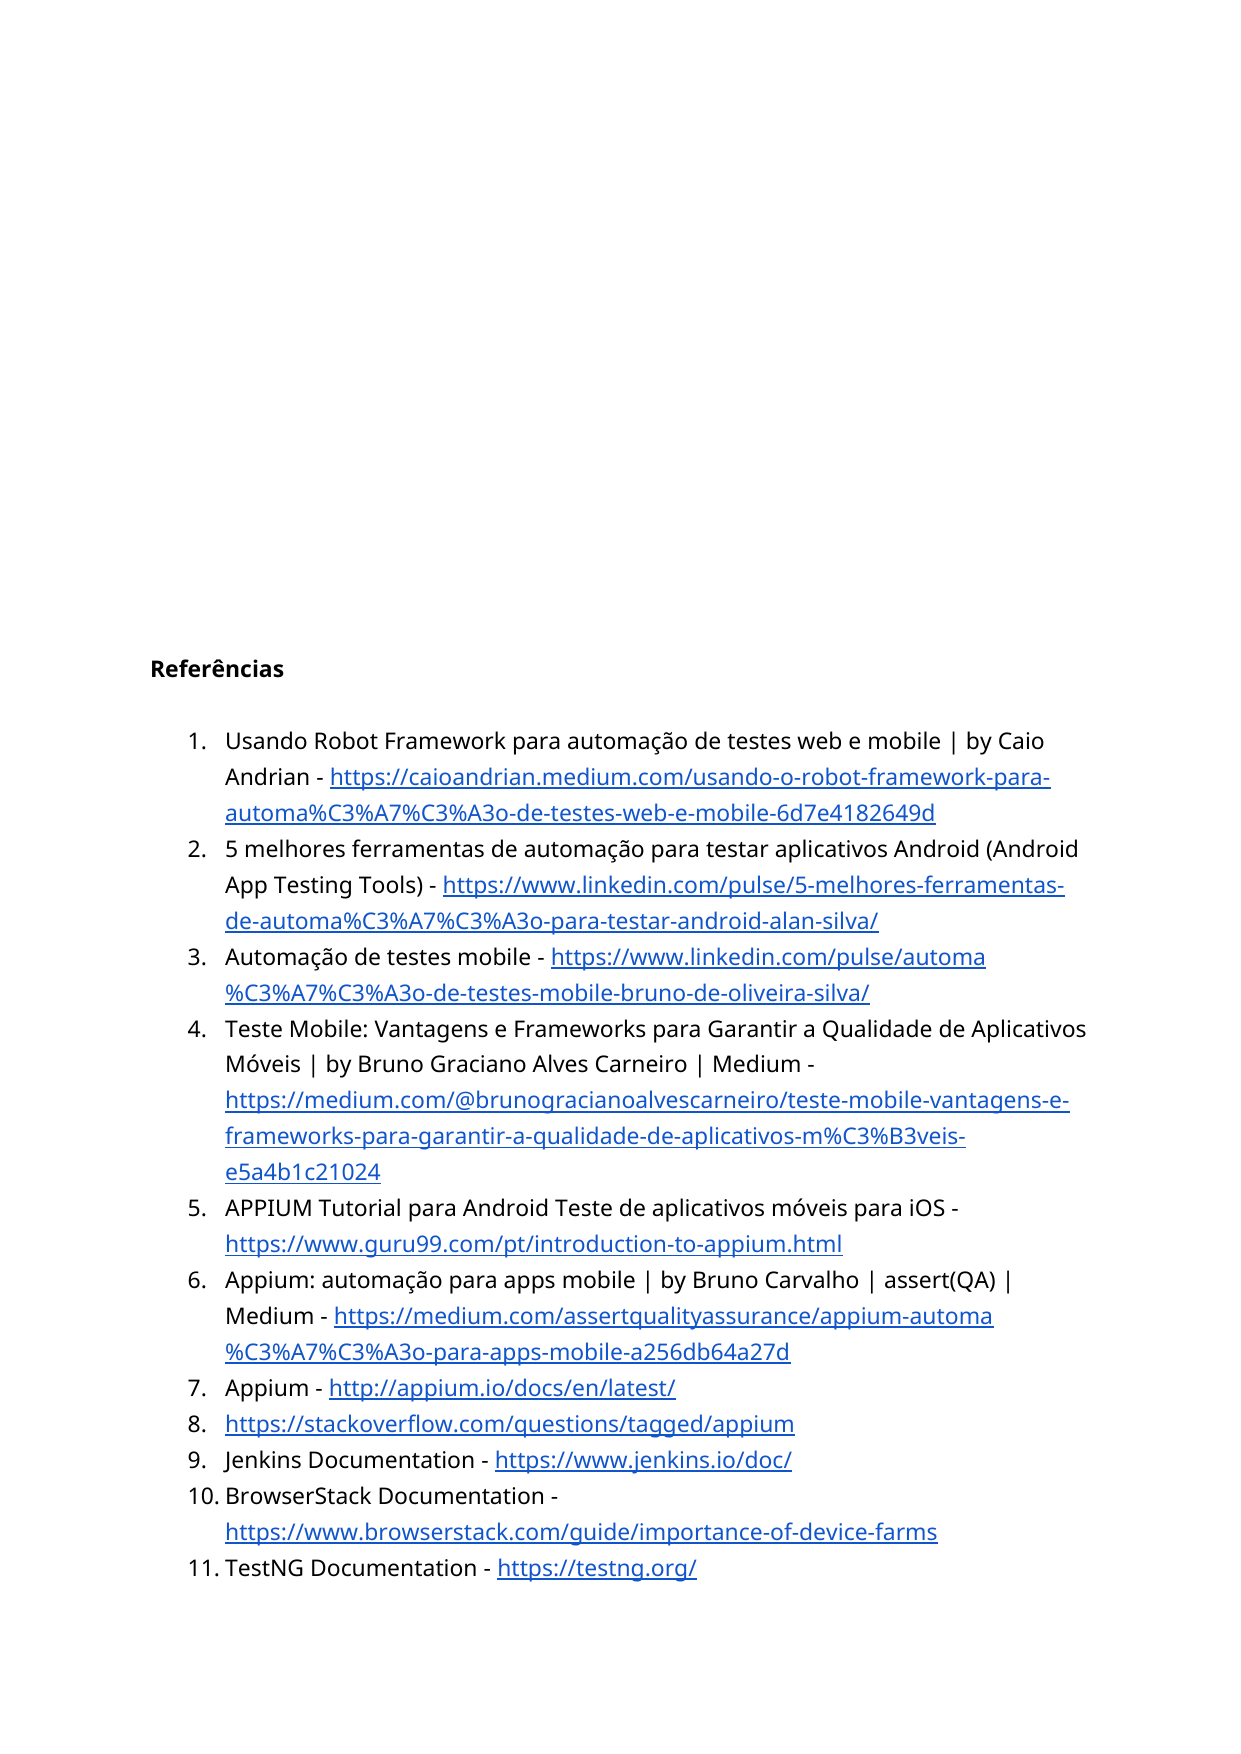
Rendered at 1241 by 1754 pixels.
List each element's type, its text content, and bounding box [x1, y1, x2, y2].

list Teste Mobile: Vantagens e Frameworks para Garantir a Qualidade de Aplicativos Móveis | by Bruno Graciano Alves Carneiro | Medium - https://medium.com/@brunogracianoalvescarneiro/teste-mobile-vantagens-e-frameworks-para-garantir-a-qualidade-de-aplicativos-m%C3%B3veis-e5a4b1c21024 [187, 1012, 1090, 1187]
list Usando Robot Framework para automação de testes web e mobile | by Caio Andrian - https://caioandrian.medium.com/usando-o-robot-framework-para-automa%C3%A7%C3%A3o-de-testes-web-e-mobile-6d7e4182649d [187, 725, 1090, 828]
text Referências [150, 653, 1090, 684]
list Jenkins Documentation - https://www.jenkins.io/doc/ [187, 1444, 1090, 1475]
list Appium: automação para apps mobile | by Bruno Carvalho | assert(QA) | Medium - https://medium.com/assertqualityassurance/appium-automa%C3%A7%C3%A3o-para-apps-mobile-a256db64a27d [187, 1264, 1090, 1367]
list Appium - http://appium.io/docs/en/latest/ [187, 1372, 1090, 1403]
list BrowserStack Documentation - https://www.browserstack.com/guide/importance-of-device-farms [187, 1480, 1090, 1547]
list 5 melhores ferramentas de automação para testar aplicativos Android (Android App Testing Tools) - https://www.linkedin.com/pulse/5-melhores-ferramentas-de-automa%C3%A7%C3%A3o-para-testar-android-alan-silva/ [187, 833, 1090, 936]
list TestNG Documentation - https://testng.org/ [187, 1552, 1090, 1583]
list https://stackoverflow.com/questions/tagged/appium [187, 1408, 1090, 1439]
list Automação de testes mobile - https://www.linkedin.com/pulse/automa%C3%A7%C3%A3o-de-testes-mobile-bruno-de-oliveira-silva/ [187, 941, 1090, 1008]
list APPIUM Tutorial para Android Teste de aplicativos móveis para iOS - https://www.guru99.com/pt/introduction-to-appium.html [187, 1192, 1090, 1259]
